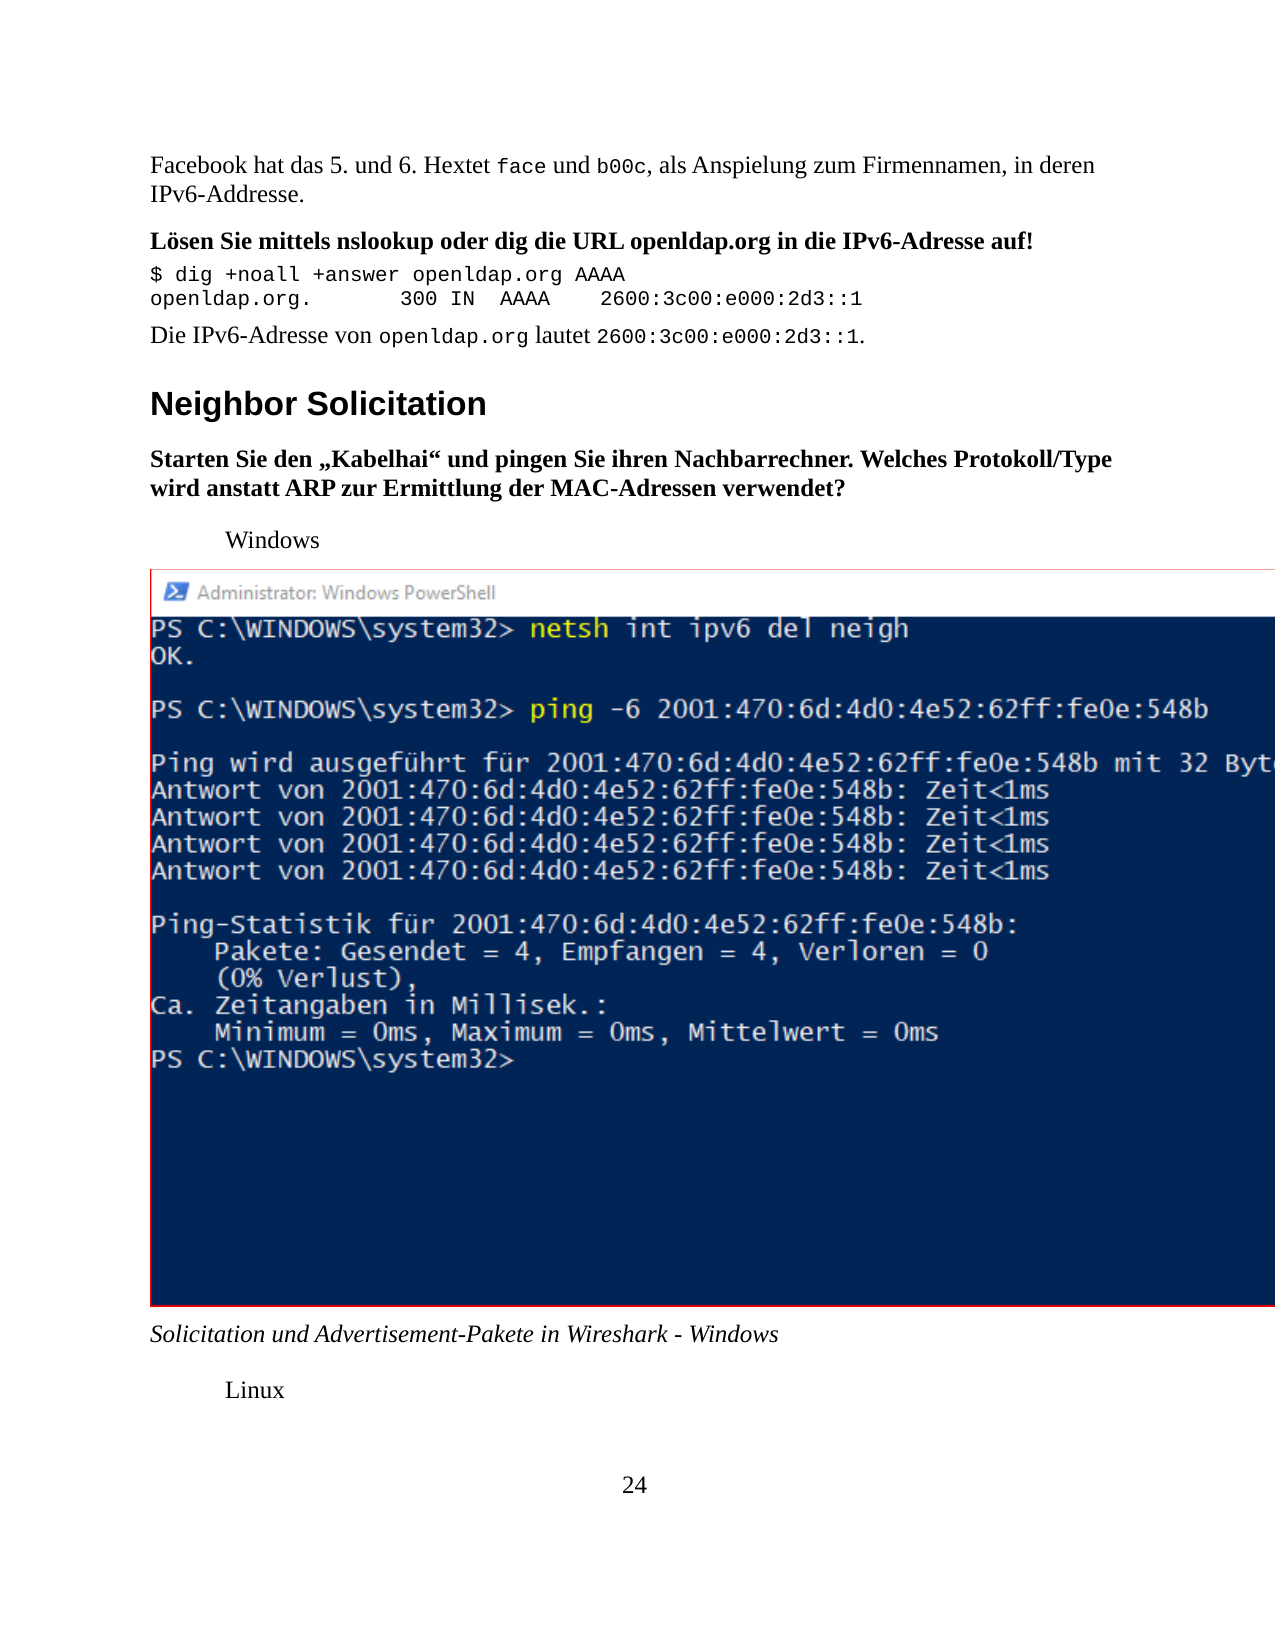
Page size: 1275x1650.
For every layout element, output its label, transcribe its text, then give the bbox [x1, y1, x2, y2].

text Lösen Sie mittels nslookup oder dig die URL openldap.org in die IPv6-Adresse auf! [150, 226, 1125, 255]
text openldap.org. 300 IN AAAA 2600:3c00:e000:2d3::1 [150, 288, 1125, 311]
text $ dig +noall +answer openldap.org AAAA [150, 264, 1125, 288]
picture [150, 569, 1275, 1307]
subtitle Neighbor Solicitation [150, 384, 1125, 422]
text Linux [225, 1375, 1125, 1404]
text Solicitation und Advertisement-Pakete in Wireshark - Windows [150, 1319, 1125, 1348]
text Starten Sie den „Kabelhai“ und pingen Sie ihren Nachbarrechner. Welches Protokoll/Type wird anstatt ARP zur Ermittlung der MAC-Adressen verwendet? [150, 444, 1125, 501]
text Facebook hat das 5. und 6. Hextet face und b00c, als Anspielung zum Firmennamen, in deren IPv6-Addresse. [150, 150, 1125, 208]
text Windows [225, 525, 1125, 554]
text Die IPv6-Adresse von openldap.org lautet 2600:3c00:e000:2d3::1. [150, 320, 1125, 350]
